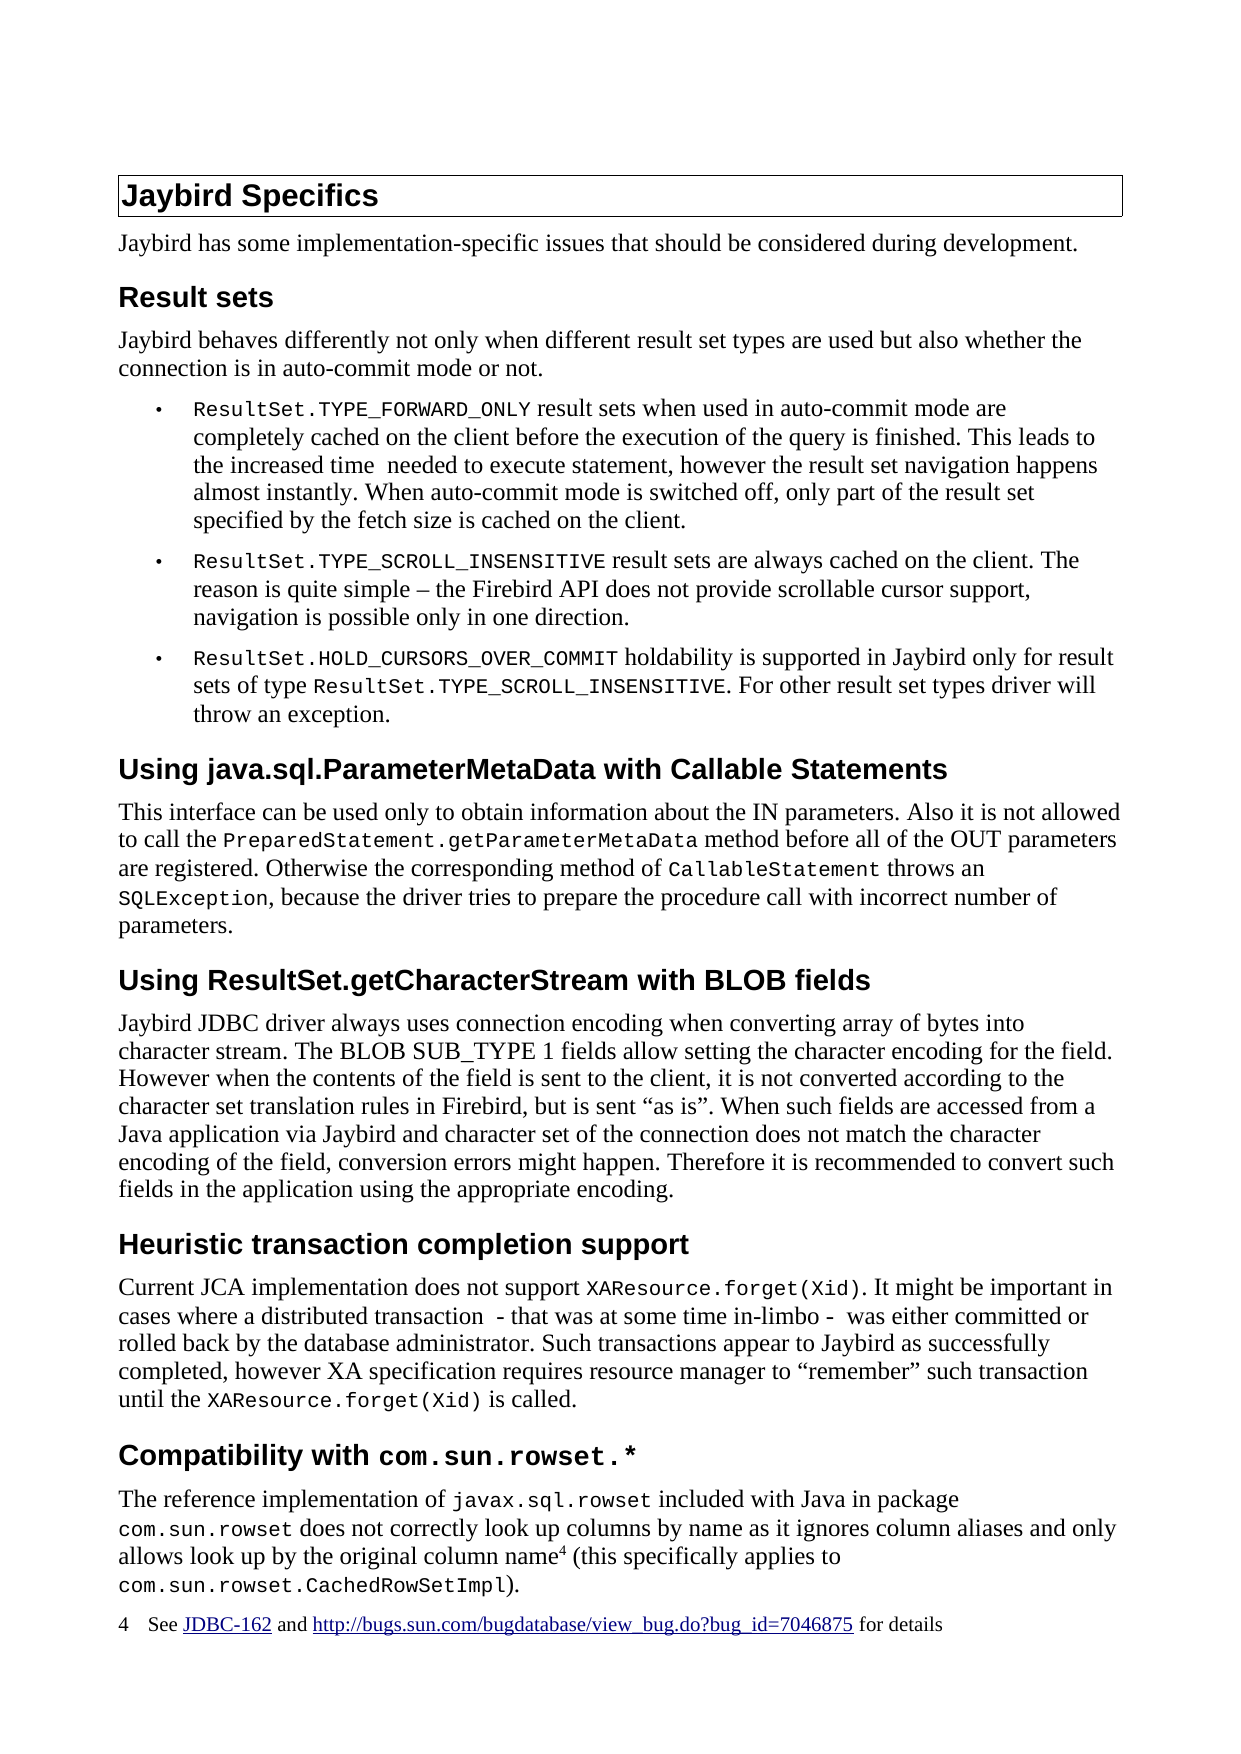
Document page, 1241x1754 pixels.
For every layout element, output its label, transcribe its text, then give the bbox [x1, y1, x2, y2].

subtitle Jaybird Specifics [119, 176, 1122, 216]
subtitle Using ResultSet.getCharacterStream with BLOB fields [118, 964, 1122, 997]
text This interface can be used only to obtain information about the IN parameters. Also it is not allowed to call the PreparedStatement.getParameterMetaData method before all of the OUT parameters are registered. Otherwise the corresponding method of CallableStatement throws an SQLException, because the driver tries to prepare the procedure call with incorrect number of parameters. [118, 798, 1122, 939]
subtitle Using java.sql.ParameterMetaData with Callable Statements [118, 753, 1122, 785]
list ResultSet.TYPE_SCROLL_INSENSITIVE result sets are always cached on the client. The reason is quite simple – the Firebird API does not provide scrollable cursor support, navigation is possible only in one direction. [156, 546, 1122, 630]
list ResultSet.HOLD_CURSORS_OVER_COMMIT holdability is supported in Jaybird only for result sets of type ResultSet.TYPE_SCROLL_INSENSITIVE. For other result set types driver will throw an exception. [156, 643, 1122, 728]
text Jaybird behaves differently not only when different result set types are used but also whether the connection is in auto-commit mode or not. [118, 327, 1122, 382]
text Jaybird JDBC driver always uses connection encoding when converting array of bytes into character stream. The BLOB SUB_TYPE 1 fields allow setting the character encoding for the field. However when the contents of the field is sent to the client, it is not converted according to the character set translation rules in Firebird, but is sent “as is”. When such fields are accessed from a Java application via Jaybird and character set of the connection does not match the character encoding of the field, conversion errors might happen. Therefore it is recommended to convert such fields in the application using the appropriate encoding. [118, 1009, 1122, 1203]
text Jaybird has some implementation-specific issues that should be considered during development. [118, 229, 1122, 256]
subtitle Compatibility with com.sun.rowset.* [118, 1438, 1122, 1473]
subtitle Heuristic transaction completion support [118, 1228, 1122, 1261]
text Current JCA implementation does not support XAResource.forget(Xid). It might be important in cases where a distributed transaction - that was at some time in-limbo - was either committed or rolled back by the database administrator. Such transactions appear to Jaybird as successfully completed, however XA specification requires resource manager to “remember” such transaction until the XAResource.forget(Xid) is called. [118, 1273, 1122, 1413]
subtitle Result sets [118, 281, 1122, 314]
text The reference implementation of javax.sql.rowset included with Java in package com.sun.rowset does not correctly look up columns by name as it ignores column aliases and only allows look up by the original column name (this specifically applies to com.sun.rowset.CachedRowSetImpl). [118, 1485, 1122, 1599]
list ResultSet.TYPE_FORWARD_ONLY result sets when used in auto-commit mode are completely cached on the client before the execution of the query is finished. This leads to the increased time needed to execute statement, however the result set navigation happens almost instantly. When auto-commit mode is switched off, only part of the result set specified by the fetch size is cached on the client. [156, 394, 1122, 534]
text See JDBC-162 and http://bugs.sun.com/bugdatabase/view_bug.do?bug_id=7046875 for details [118, 1613, 1122, 1636]
